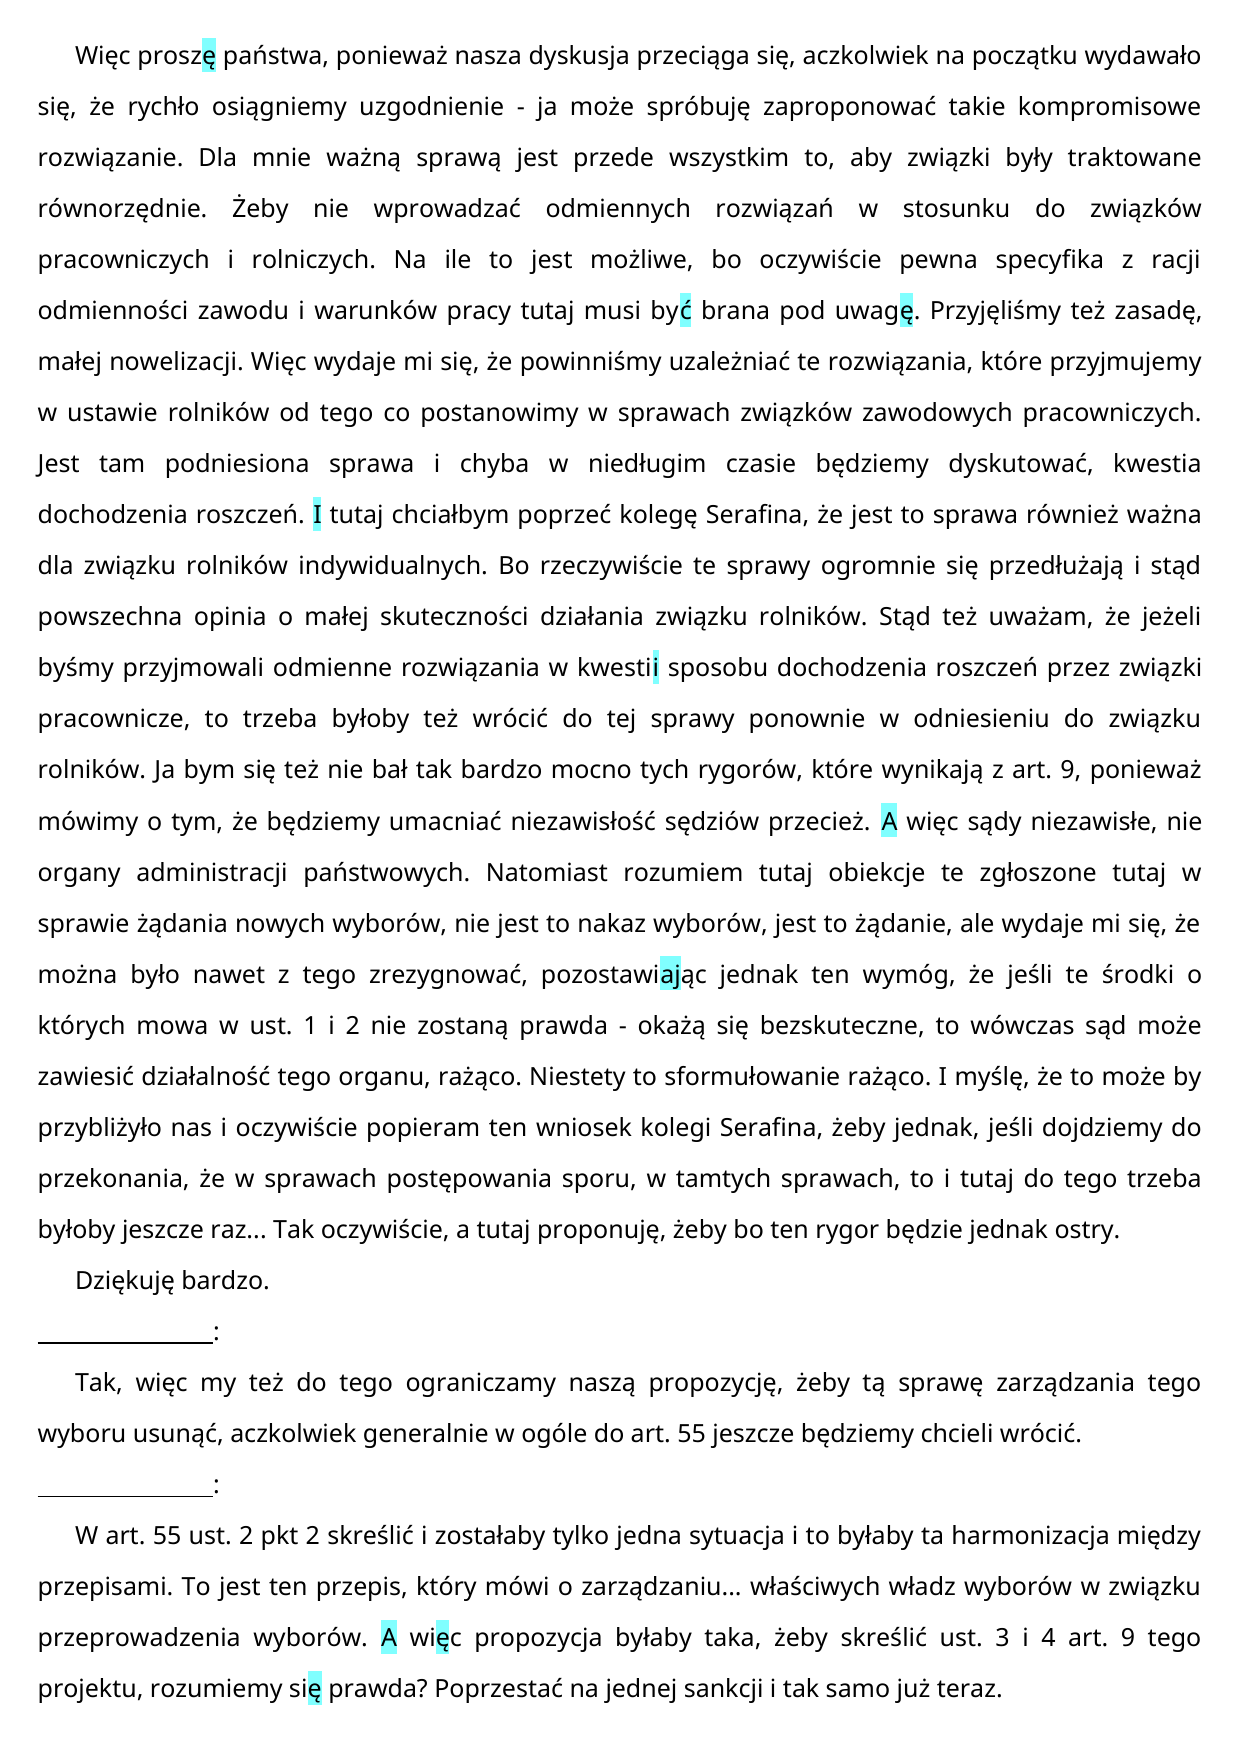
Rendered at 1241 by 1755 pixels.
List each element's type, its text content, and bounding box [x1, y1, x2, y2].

text Dziękuję bardzo. [37, 1262, 1203, 1297]
text : [37, 1467, 1203, 1501]
text : [37, 1313, 1203, 1348]
text Tak, więc my też do tego ograniczamy naszą propozycję, żeby tą sprawę zarządzania tego wyboru usunąć, aczkolwiek generalnie w ogóle do art. 55 jeszcze będziemy chcieli wrócić. [37, 1364, 1203, 1450]
text Więc proszę państwa, ponieważ nasza dyskusja przeciąga się, aczkolwiek na początku wydawało się, że rychło osiągniemy uzgodnienie - ja może spróbuję zaproponować takie kompromisowe rozwiązanie. Dla mnie ważną sprawą jest przede wszystkim to, aby związki były traktowane równorzędnie. Żeby nie wprowadzać odmiennych rozwiązań w stosunku do związków pracowniczych i rolniczych. Na ile to jest możliwe, bo oczywiście pewna specyfika z racji odmienności zawodu i warunków pracy tutaj musi być brana pod uwagę. Przyjęliśmy też zasadę, małej nowelizacji. Więc wydaje mi się, że powinniśmy uzależniać te rozwiązania, które przyjmujemy w ustawie rolników od tego co postanowimy w sprawach związków zawodowych pracowniczych. Jest tam podniesiona sprawa i chyba w niedługim czasie będziemy dyskutować, kwestia dochodzenia roszczeń. I tutaj chciałbym poprzeć kolegę Serafina, że jest to sprawa również ważna dla związku rolników indywidualnych. Bo rzeczywiście te sprawy ogromnie się przedłużają i stąd powszechna opinia o małej skuteczności działania związku rolników. Stąd też uważam, że jeżeli byśmy przyjmowali odmienne rozwiązania w kwestii sposobu dochodzenia roszczeń przez związki pracownicze, to trzeba byłoby też wrócić do tej sprawy ponownie w odniesieniu do związku rolników. Ja bym się też nie bał tak bardzo mocno tych rygorów, które wynikają z art. 9, ponieważ mówimy o tym, że będziemy umacniać niezawisłość sędziów przecież. A więc sądy niezawisłe, nie organy administracji państwowych. Natomiast rozumiem tutaj obiekcje te zgłoszone tutaj w sprawie żądania nowych wyborów, nie jest to nakaz wyborów, jest to żądanie, ale wydaje mi się, że można było nawet z tego zrezygnować, pozostawiając jednak ten wymóg, że jeśli te środki o których mowa w ust. 1 i 2 nie zostaną prawda - okażą się bezskuteczne, to wówczas sąd może zawiesić działalność tego organu, rażąco. Niestety to sformułowanie rażąco. I myślę, że to może by przybliżyło nas i oczywiście popieram ten wniosek kolegi Serafina, żeby jednak, jeśli dojdziemy do przekonania, że w sprawach postępowania sporu, w tamtych sprawach, to i tutaj do tego trzeba byłoby jeszcze raz... Tak oczywiście, a tutaj proponuję, żeby bo ten rygor będzie jednak ostry. [37, 37, 1203, 1246]
text W art. 55 ust. 2 pkt 2 skreślić i zostałaby tylko jedna sytuacja i to byłaby ta harmonizacja między przepisami. To jest ten przepis, który mówi o zarządzaniu... właściwych władz wyborów w związku przeprowadzenia wyborów. A więc propozycja byłaby taka, żeby skreślić ust. 3 i 4 art. 9 tego projektu, rozumiemy się prawda? Poprzestać na jednej sankcji i tak samo już teraz. [37, 1518, 1203, 1705]
